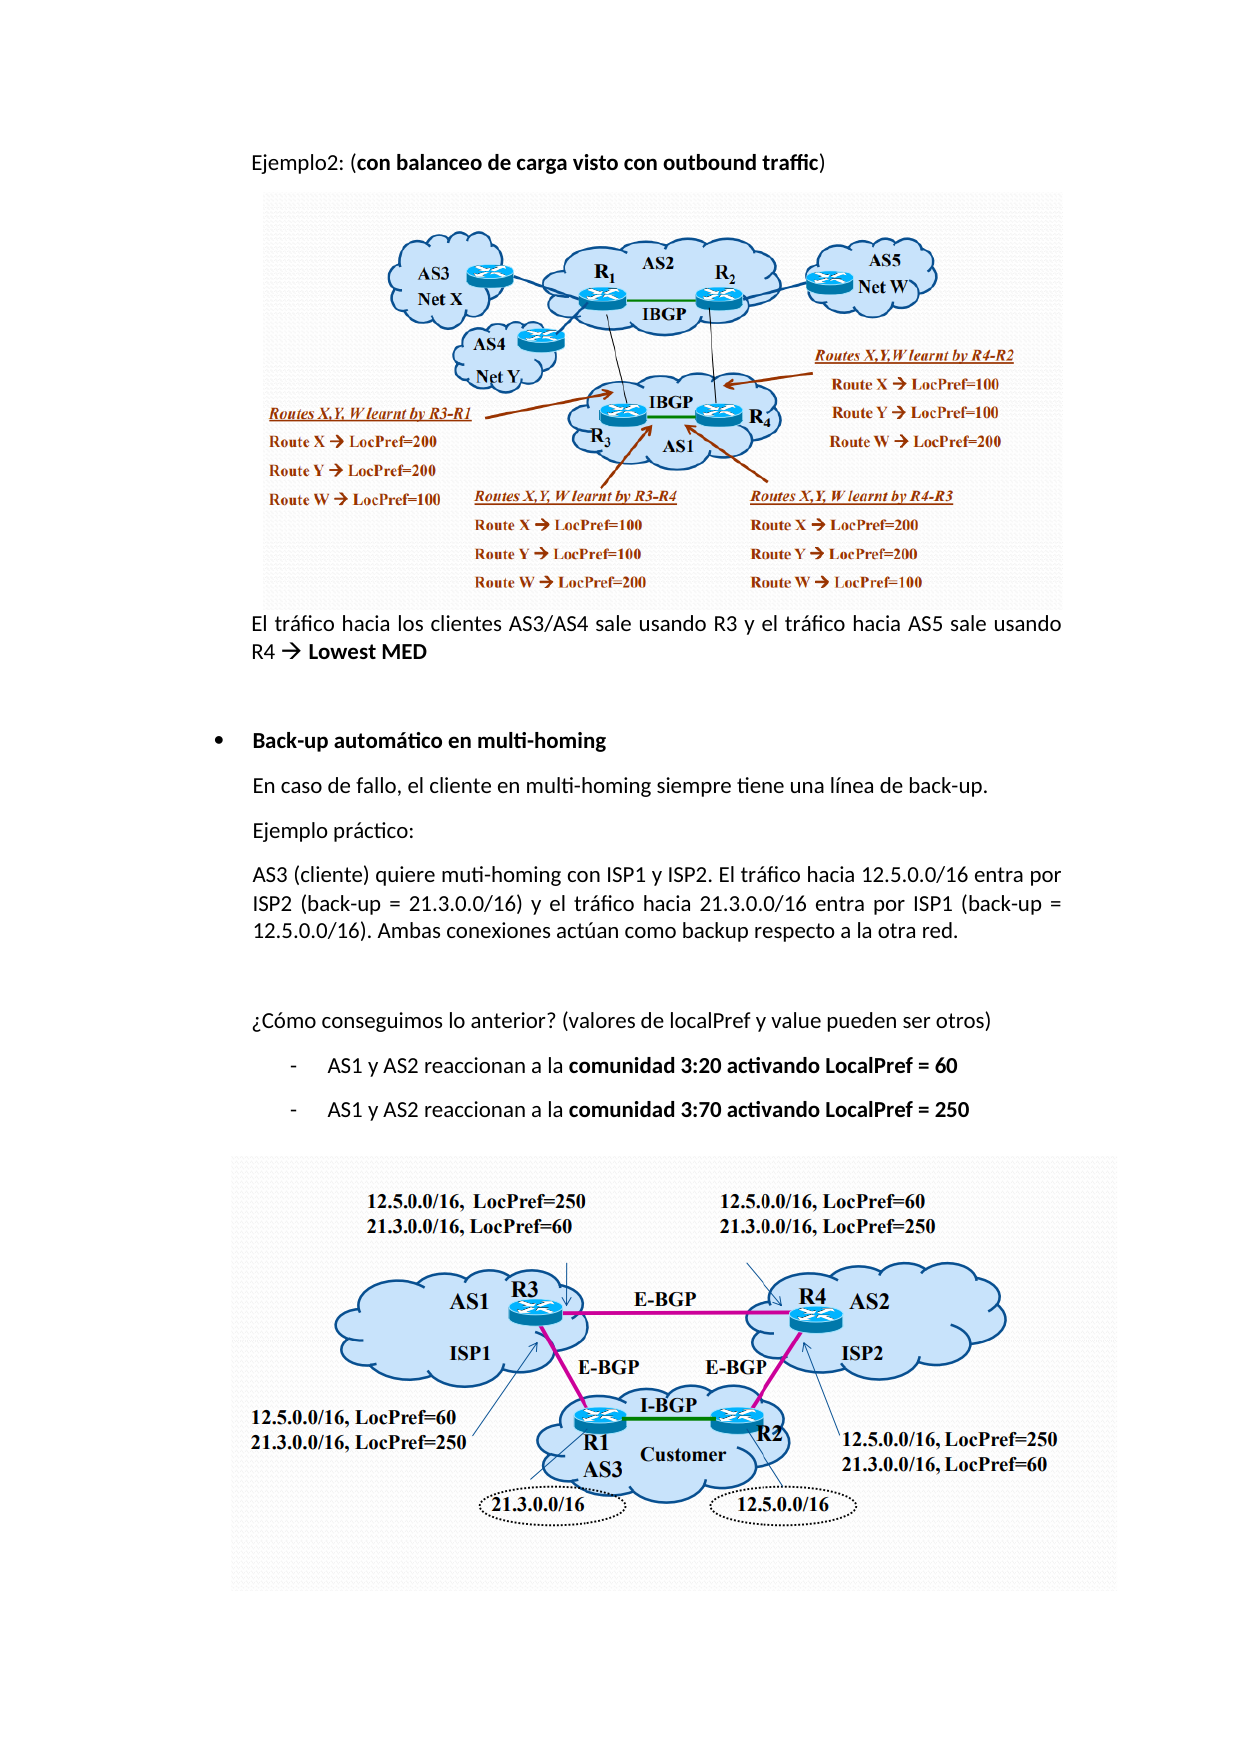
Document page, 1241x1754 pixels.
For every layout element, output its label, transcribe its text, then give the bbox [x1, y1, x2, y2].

list ¿Cómo conseguimos lo anterior? (valores de localPref y value pueden ser otros) [177, 1006, 1063, 1034]
list Ejemplo práctico: [252, 816, 1063, 844]
list AS1 y AS2 reaccionan a la comunidad 3:20 activando LocalPref = 60 [290, 1051, 1063, 1079]
list Ejemplo2: (con balanceo de carga visto con outbound traffic) [251, 148, 1063, 176]
list AS3 (cliente) quiere muti-homing con ISP1 y ISP2. El tráfico hacia 12.5.0.0/16 entra por ISP2 (back-up = 21.3.0.0/16) y el tráfico hacia 21.3.0.0/16 entra por ISP1 (back-up = 12.5.0.0/16). Ambas conexiones actúan como backup respecto a la otra red. [252, 861, 1063, 945]
list El tráfico hacia los clientes AS3/AS4 sale usando R3 y el tráfico hacia AS5 sale usando R4  Lowest MED [251, 192, 1063, 665]
list En caso de fallo, el cliente en multi-homing siempre tiene una línea de back-up. [252, 771, 1063, 799]
list AS1 y AS2 reaccionan a la comunidad 3:70 activando LocalPref = 250 [290, 1095, 1063, 1123]
list Back-up automático en multi-homing [215, 727, 1063, 754]
